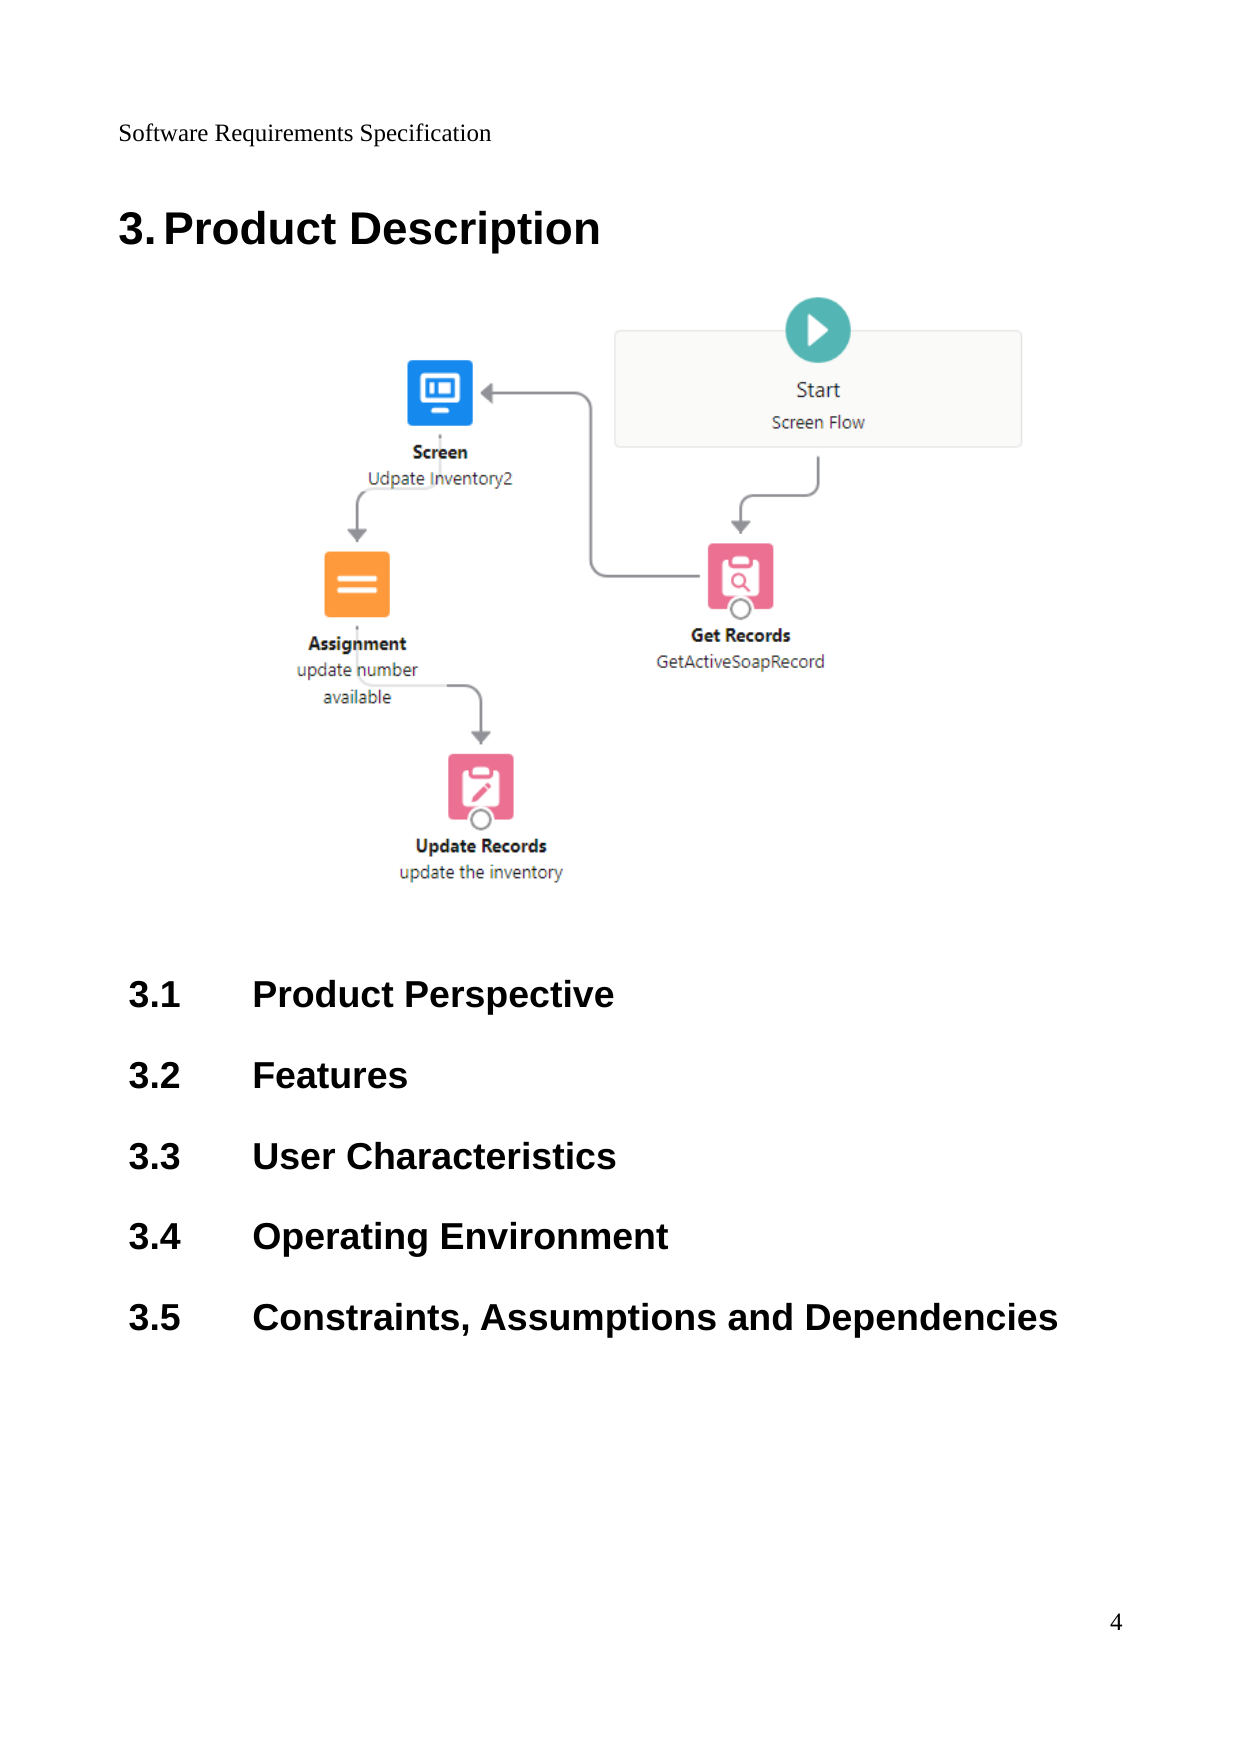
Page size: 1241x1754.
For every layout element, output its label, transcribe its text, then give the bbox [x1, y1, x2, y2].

subtitle Constraints, Assumptions and Dependencies [118, 1295, 1122, 1338]
subtitle Product Perspective [118, 973, 1122, 1016]
subtitle Operating Environment [118, 1214, 1122, 1258]
subtitle Features [118, 1053, 1122, 1096]
subtitle User Characteristics [118, 1134, 1122, 1177]
subtitle Product Description [118, 201, 1122, 254]
